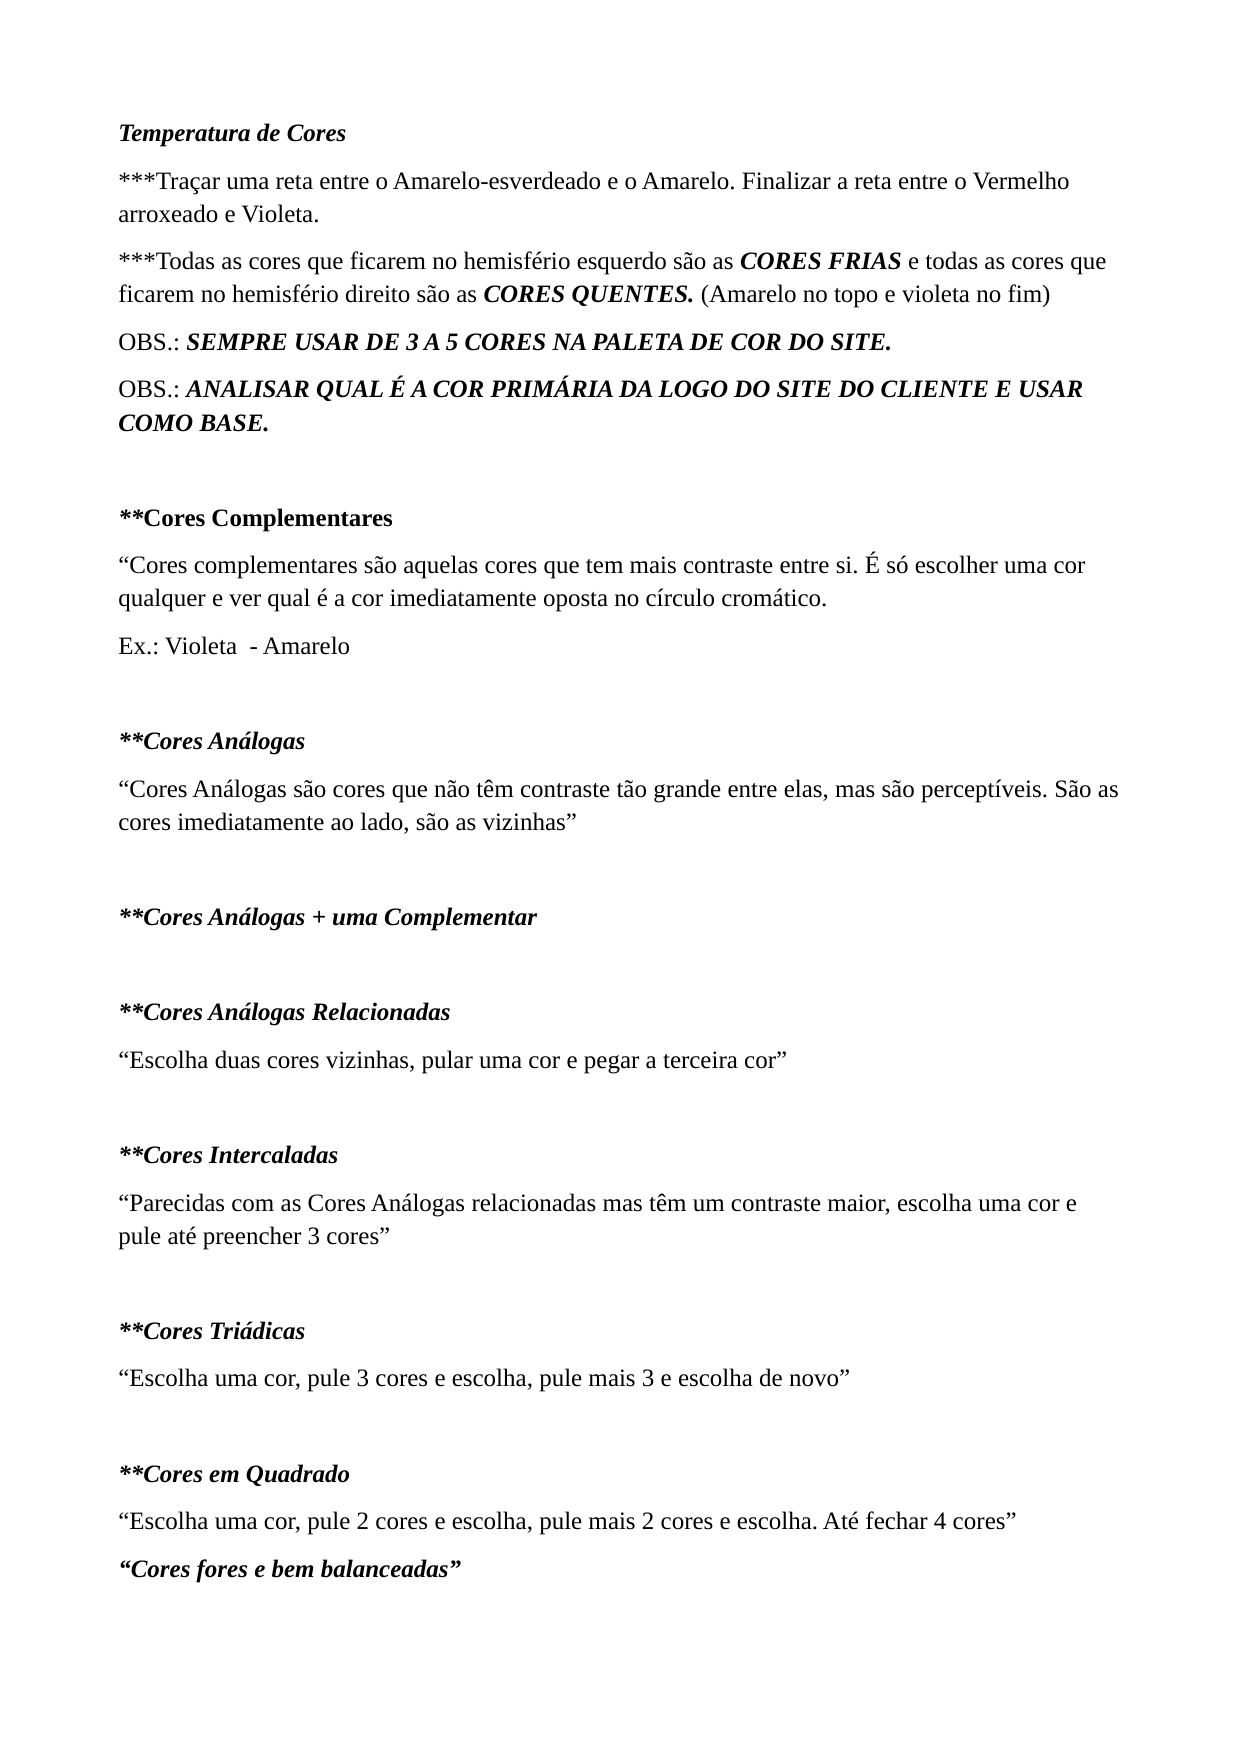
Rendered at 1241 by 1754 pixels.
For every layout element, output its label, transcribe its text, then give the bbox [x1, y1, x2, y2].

text Ex.: Violeta - Amarelo [118, 631, 1122, 660]
text **Cores em Quadrado [118, 1459, 1122, 1487]
text **Cores Intercaladas [118, 1140, 1122, 1169]
text “Cores fores e bem balanceadas” [118, 1554, 1122, 1583]
text “Parecidas com as Cores Análogas relacionadas mas têm um contraste maior, escolha uma cor e pule até preencher 3 cores” [118, 1188, 1122, 1249]
text **Cores Análogas + uma Complementar [118, 902, 1122, 931]
text “Cores complementares são aquelas cores que tem mais contraste entre si. É só escolher uma cor qualquer e ver qual é a cor imediatamente oposta no círculo cromático. [118, 550, 1122, 612]
text “Escolha duas cores vizinhas, pular uma cor e pegar a terceira cor” [118, 1045, 1122, 1074]
text **Cores Análogas Relacionadas [118, 997, 1122, 1026]
text **Cores Análogas [118, 726, 1122, 755]
text OBS.: SEMPRE USAR DE 3 A 5 CORES NA PALETA DE COR DO SITE. [118, 327, 1122, 356]
text **Cores Complementares [118, 503, 1122, 532]
text ***Traçar uma reta entre o Amarelo-esverdeado e o Amarelo. Finalizar a reta entre o Vermelho arroxeado e Violeta. [118, 166, 1122, 227]
text ***Todas as cores que ficarem no hemisfério esquerdo são as CORES FRIAS e todas as cores que ficarem no hemisfério direito são as CORES QUENTES. (Amarelo no topo e violeta no fim) [118, 246, 1122, 308]
text **Cores Triádicas [118, 1316, 1122, 1345]
text OBS.: ANALISAR QUAL É A COR PRIMÁRIA DA LOGO DO SITE DO CLIENTE E USAR COMO BASE. [118, 374, 1122, 436]
text “Escolha uma cor, pule 3 cores e escolha, pule mais 3 e escolha de novo” [118, 1363, 1122, 1392]
text Temperatura de Cores [118, 118, 1122, 147]
text “Cores Análogas são cores que não têm contraste tão grande entre elas, mas são perceptíveis. São as cores imediatamente ao lado, são as vizinhas” [118, 774, 1122, 836]
text “Escolha uma cor, pule 2 cores e escolha, pule mais 2 cores e escolha. Até fechar 4 cores” [118, 1506, 1122, 1535]
